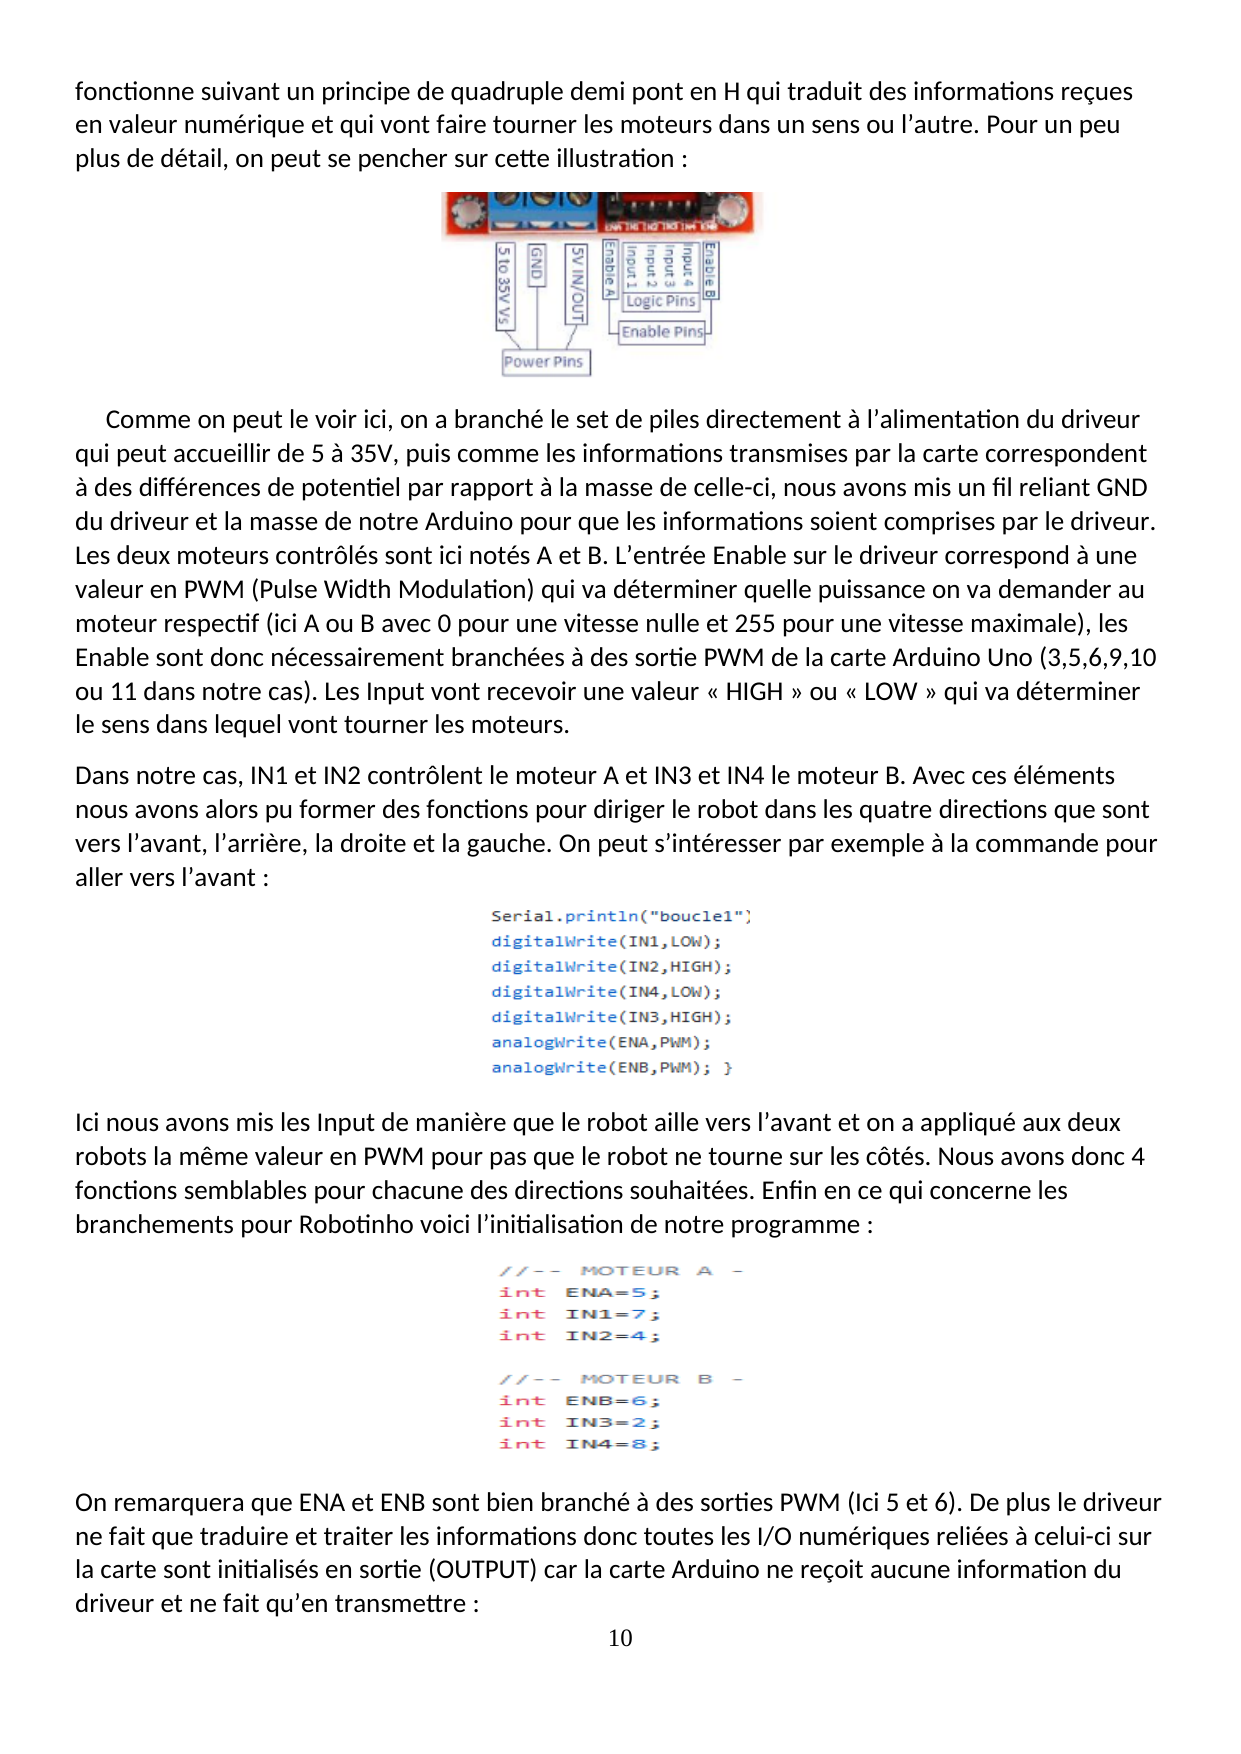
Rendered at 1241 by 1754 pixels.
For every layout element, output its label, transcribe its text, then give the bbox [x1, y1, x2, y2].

text Comme on peut le voir ici, on a branché le set de piles directement à l’alimentation du driveur qui peut accueillir de 5 à 35V, puis comme les informations transmises par la carte correspondent à des différences de potentiel par rapport à la masse de celle-ci, nous avons mis un fil reliant GND du driveur et la masse de notre Arduino pour que les informations soient comprises par le driveur. Les deux moteurs contrôlés sont ici notés A et B. L’entrée Enable sur le driveur correspond à une valeur en PWM (Pulse Width Modulation) qui va déterminer quelle puissance on va demander au moteur respectif (ici A ou B avec 0 pour une vitesse nulle et 255 pour une vitesse maximale), les Enable sont donc nécessairement branchées à des sortie PWM de la carte Arduino Uno (3,5,6,9,10 ou 11 dans notre cas). Les Input vont recevoir une valeur « HIGH » ou « LOW » qui va déterminer le sens dans lequel vont tourner les moteurs. [75, 402, 1165, 741]
text fonctionne suivant un principe de quadruple demi pont en H qui traduit des informations reçues en valeur numérique et qui vont faire tourner les moteurs dans un sens ou l’autre. Pour un peu plus de détail, on peut se pencher sur cette illustration : [75, 74, 1165, 175]
text Ici nous avons mis les Input de manière que le robot aille vers l’avant et on a appliqué aux deux robots la même valeur en PWM pour pas que le robot ne tourne sur les côtés. Nous avons donc 4 fonctions semblables pour chacune des directions souhaitées. Enfin en ce qui concerne les branchements pour Robotinho voici l’initialisation de notre programme : [75, 1106, 1165, 1241]
text Dans notre cas, IN1 et IN2 contrôlent le moteur A et IN3 et IN4 le moteur B. Avec ces éléments nous avons alors pu former des fonctions pour diriger le robot dans les quatre directions que sont vers l’avant, l’arrière, la droite et la gauche. On peut s’intéresser par exemple à la commande pour aller vers l’avant : [75, 758, 1165, 893]
text On remarquera que ENA et ENB sont bien branché à des sorties PWM (Ici 5 et 6). De plus le driveur ne fait que traduire et traiter les informations donc toutes les I/O numériques reliées à celui-ci sur la carte sont initialisés en sortie (OUTPUT) car la carte Arduino ne reçoit aucune information du driveur et ne fait qu’en transmettre : [75, 1485, 1165, 1620]
